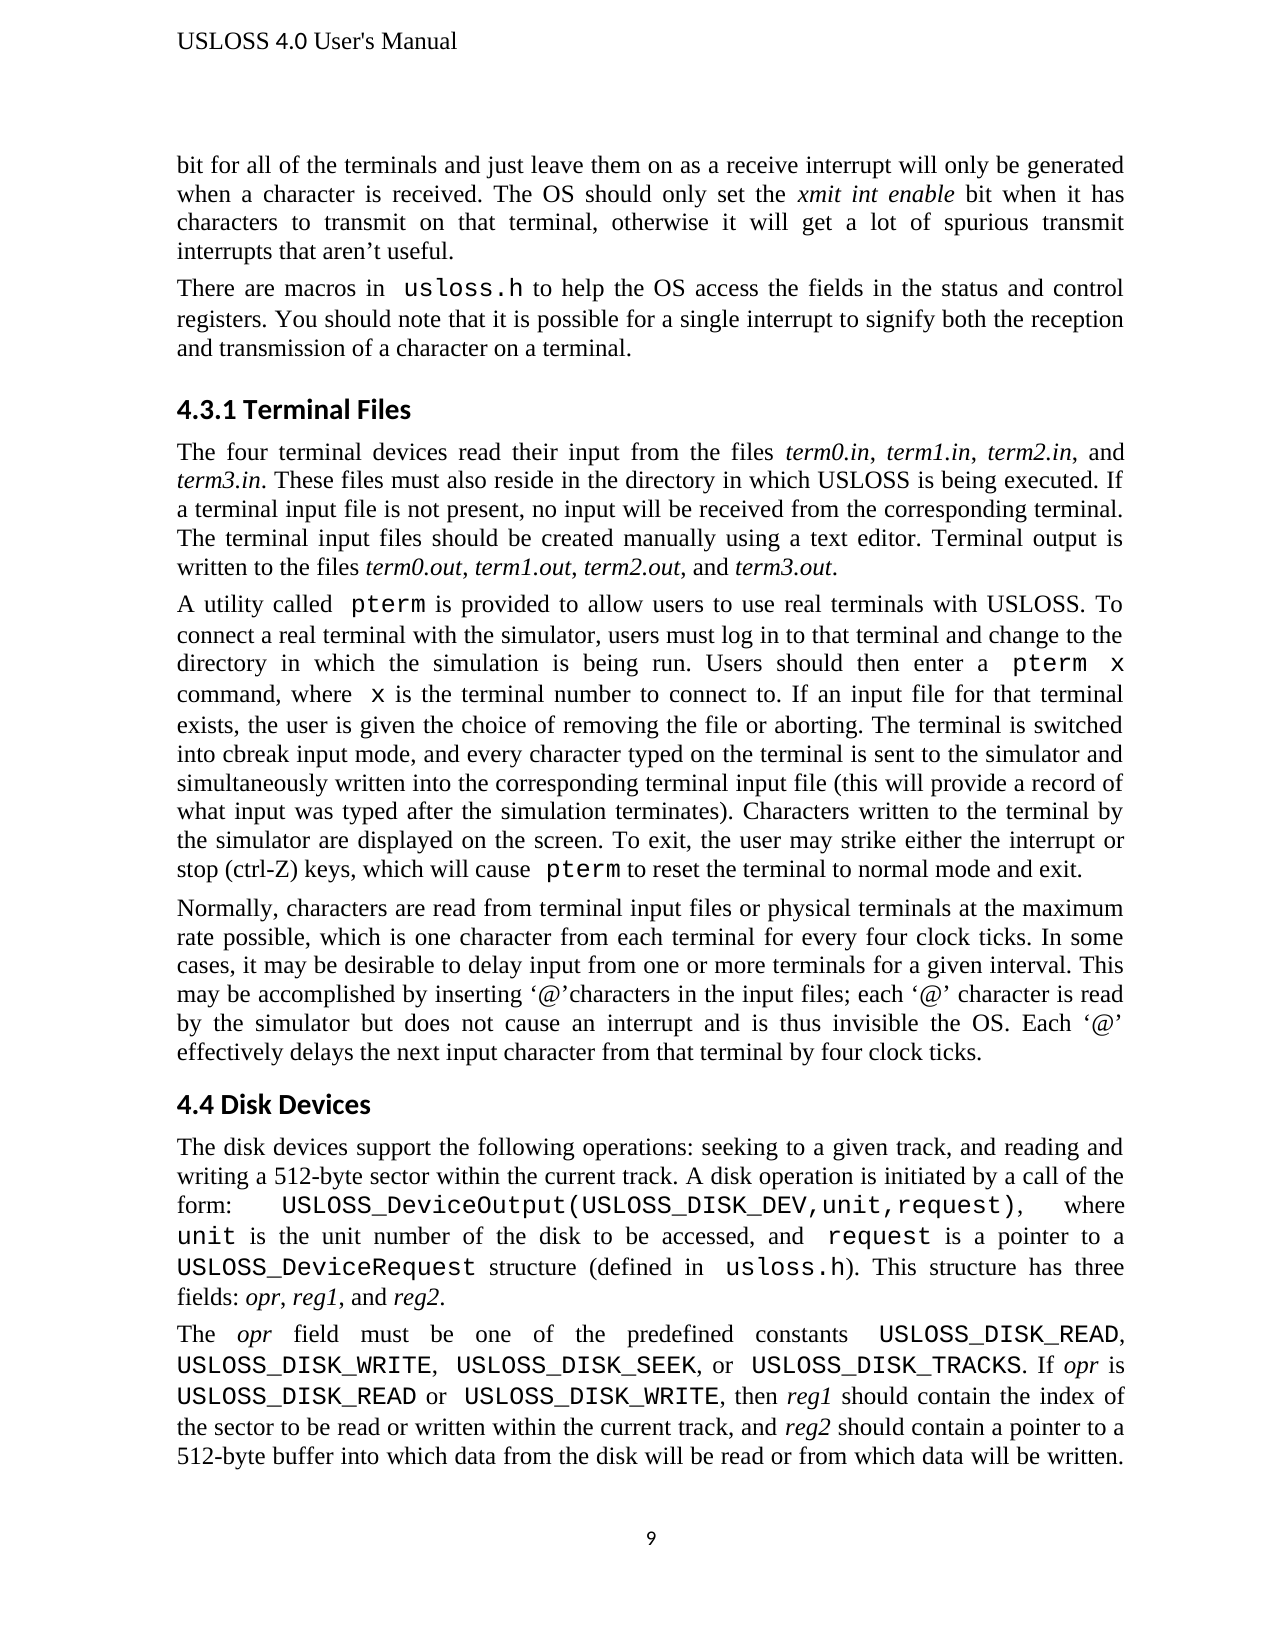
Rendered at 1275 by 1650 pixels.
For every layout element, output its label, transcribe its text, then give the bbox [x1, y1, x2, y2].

text Normally, characters are read from terminal input files or physical terminals at the maximum rate possible, which is one character from each terminal for every four clock ticks. In some cases, it may be desirable to delay input from one or more terminals for a given interval. This may be accomplished by inserting ‘@’characters in the input files; each ‘@’ character is read by the simulator but does not cause an interrupt and is thus invisible the OS. Each ‘@’ effectively delays the next input character from that terminal by four clock ticks. [177, 893, 1125, 1066]
subtitle 4.4 Disk Devices [177, 1086, 1125, 1122]
text A utility called pterm is provided to allow users to use real terminals with USLOSS. To connect a real terminal with the simulator, users must log in to that terminal and change to the directory in which the simulation is being run. Users should then enter a pterm x command, where x is the terminal number to connect to. If an input file for that terminal exists, the user is given the choice of removing the file or aborting. The terminal is switched into cbreak input mode, and every character typed on the terminal is sent to the simulator and simultaneously written into the corresponding terminal input file (this will provide a record of what input was typed after the simulation terminates). Characters written to the terminal by the simulator are displayed on the screen. To exit, the user may strike either the interrupt or stop (ctrl-Z) keys, which will cause pterm to reset the terminal to normal mode and exit. [177, 589, 1125, 885]
subtitle 4.3.1 Terminal Files [177, 391, 1125, 426]
text bit for all of the terminals and just leave them on as a receive interrupt will only be generated when a character is received. The OS should only set the xmit int enable bit when it has characters to transmit on that terminal, otherwise it will get a lot of spurious transmit interrupts that aren’t useful. [177, 150, 1125, 265]
text The opr field must be one of the predefined constants USLOSS_DISK_READ, USLOSS_DISK_WRITE, USLOSS_DISK_SEEK, or USLOSS_DISK_TRACKS. If opr is USLOSS_DISK_READ or USLOSS_DISK_WRITE, then reg1 should contain the index of the sector to be read or written within the current track, and reg2 should contain a pointer to a 512-byte buffer into which data from the disk will be read or from which data will be written. [177, 1319, 1125, 1469]
text The four terminal devices read their input from the files term0.in, term1.in, term2.in, and term3.in. These files must also reside in the directory in which USLOSS is being executed. If a terminal input file is not present, no input will be received from the corresponding terminal. The terminal input files should be created manually using a text editor. Terminal output is written to the files term0.out, term1.out, term2.out, and term3.out. [177, 437, 1125, 581]
text The disk devices support the following operations: seeking to a given track, and reading and writing a 512-byte sector within the current track. A disk operation is initiated by a call of the form: USLOSS_DeviceOutput(USLOSS_DISK_DEV,unit,request), where unit is the unit number of the disk to be accessed, and request is a pointer to a USLOSS_DeviceRequest structure (defined in usloss.h). This structure has three fields: opr, reg1, and reg2. [177, 1132, 1125, 1311]
text There are macros in usloss.h to help the OS access the fields in the status and control registers. You should note that it is possible for a single interrupt to signify both the reception and transmission of a character on a terminal. [177, 273, 1125, 362]
